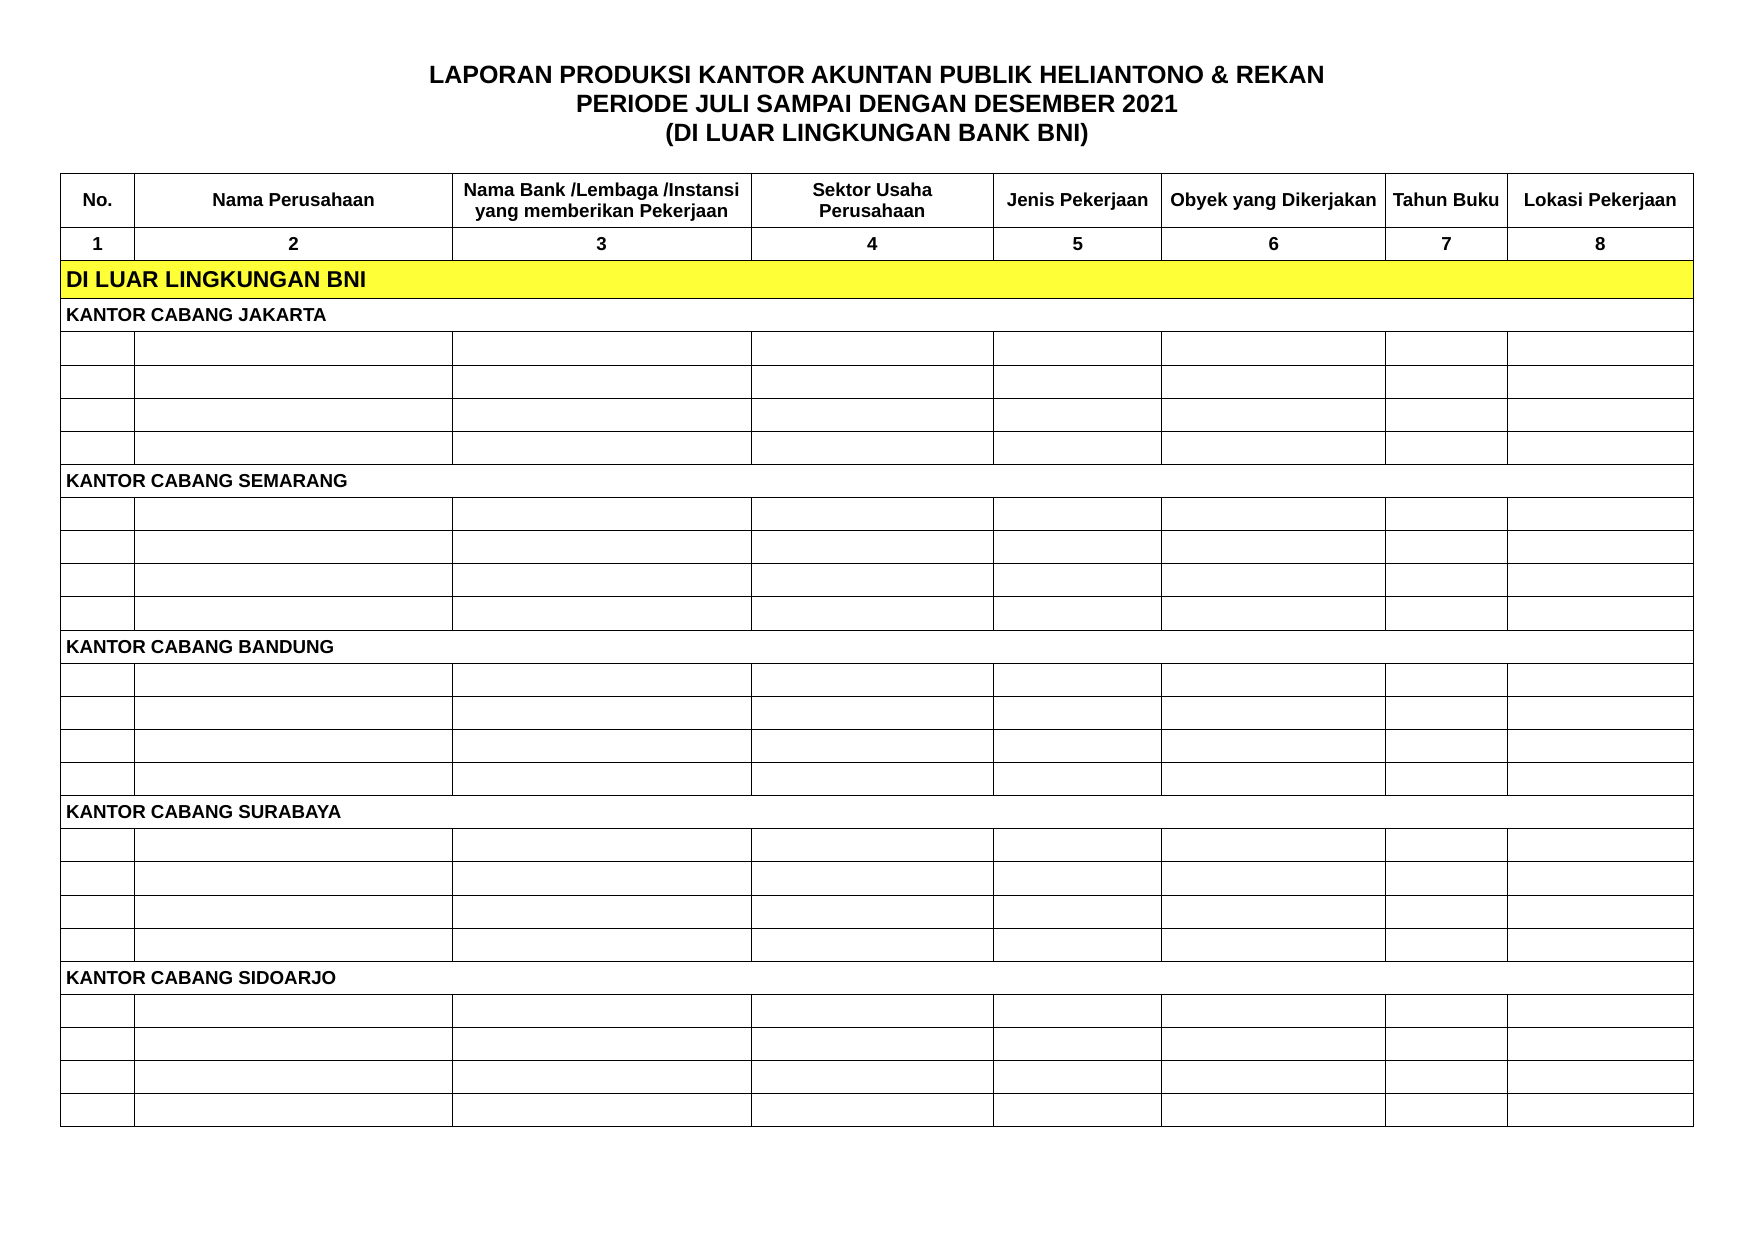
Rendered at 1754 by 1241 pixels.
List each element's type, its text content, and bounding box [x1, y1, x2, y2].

table_cell [453, 597, 751, 629]
table_cell [752, 730, 993, 762]
table_cell [61, 664, 134, 696]
table_cell [1508, 432, 1693, 464]
table_cell [135, 1061, 452, 1093]
table_cell [61, 399, 134, 431]
table_cell [1162, 929, 1385, 961]
table_cell [453, 498, 751, 530]
table_cell [453, 929, 751, 961]
table_cell [135, 697, 452, 729]
table_cell [135, 1028, 452, 1060]
table_cell [61, 432, 134, 464]
table_cell [1386, 929, 1507, 961]
table_cell [1508, 929, 1693, 961]
table_cell [135, 366, 452, 398]
table_cell [135, 531, 452, 563]
table_cell [752, 399, 993, 431]
table_cell [752, 1061, 993, 1093]
table_cell [453, 332, 751, 364]
table_cell [994, 697, 1161, 729]
table_cell 3 [453, 228, 751, 260]
table_cell [994, 730, 1161, 762]
table_cell [1162, 995, 1385, 1027]
table_cell [1386, 399, 1507, 431]
table_cell [1386, 896, 1507, 928]
table_cell [994, 1094, 1161, 1126]
table_cell [135, 664, 452, 696]
table_cell [1508, 697, 1693, 729]
table_cell [752, 896, 993, 928]
text (DI LUAR LINGKUNGAN BANK BNI) [60, 117, 1694, 146]
table_cell [1386, 1094, 1507, 1126]
table_cell [61, 929, 134, 961]
table_cell [453, 1028, 751, 1060]
table_cell [1162, 829, 1385, 861]
table_cell [1508, 564, 1693, 596]
table_cell [453, 664, 751, 696]
table_cell [994, 929, 1161, 961]
table_cell [1162, 332, 1385, 364]
table_cell [1508, 730, 1693, 762]
table_cell [453, 399, 751, 431]
table_cell [135, 929, 452, 961]
table_cell [1386, 730, 1507, 762]
table_cell [1508, 995, 1693, 1027]
table_cell [752, 697, 993, 729]
table_cell [1162, 730, 1385, 762]
table_cell [752, 995, 993, 1027]
table_cell [1386, 366, 1507, 398]
table_cell [135, 763, 452, 795]
table_cell [994, 597, 1161, 629]
table_cell [994, 896, 1161, 928]
table_cell 1 [61, 228, 134, 260]
table_header Nama Bank /Lembaga /Instansi yang memberikan Pekerjaan [453, 174, 751, 227]
table_cell 8 [1508, 228, 1693, 260]
table_cell [994, 366, 1161, 398]
table_cell [994, 498, 1161, 530]
table_cell [1508, 896, 1693, 928]
table_cell [453, 763, 751, 795]
table_cell [994, 1061, 1161, 1093]
table_cell [135, 1094, 452, 1126]
table_cell [61, 829, 134, 861]
table_cell [1162, 664, 1385, 696]
table_cell [61, 730, 134, 762]
table_cell KANTOR CABANG BANDUNG [61, 631, 1693, 663]
table_cell [752, 531, 993, 563]
table_cell [453, 829, 751, 861]
table_cell [1386, 995, 1507, 1027]
table_cell [1162, 498, 1385, 530]
table_cell [61, 1094, 134, 1126]
table_cell [994, 862, 1161, 894]
table_cell [1508, 763, 1693, 795]
table_cell [453, 995, 751, 1027]
table_cell [1386, 1028, 1507, 1060]
table_cell [1162, 1061, 1385, 1093]
table_header Tahun Buku [1386, 174, 1507, 227]
table_cell [752, 1094, 993, 1126]
table_cell [1162, 1094, 1385, 1126]
table_cell [135, 498, 452, 530]
table_cell [1508, 531, 1693, 563]
table_cell KANTOR CABANG SIDOARJO [61, 962, 1693, 994]
table_cell [994, 531, 1161, 563]
table_cell 6 [1162, 228, 1385, 260]
table_cell [135, 862, 452, 894]
table_header Sektor Usaha Perusahaan [752, 174, 993, 227]
table_header Lokasi Pekerjaan [1508, 174, 1693, 227]
table_cell 5 [994, 228, 1161, 260]
table_cell [1386, 664, 1507, 696]
table_cell [1508, 597, 1693, 629]
table_cell [752, 664, 993, 696]
table_cell [135, 597, 452, 629]
table_cell [752, 332, 993, 364]
table_cell [1162, 564, 1385, 596]
table_cell [135, 730, 452, 762]
table_cell [135, 995, 452, 1027]
table_cell [994, 763, 1161, 795]
table_cell [752, 498, 993, 530]
table_cell [1508, 829, 1693, 861]
table_cell 2 [135, 228, 452, 260]
table_cell [752, 432, 993, 464]
table_cell [994, 332, 1161, 364]
table_cell KANTOR CABANG SEMARANG [61, 465, 1693, 497]
table_cell [1386, 432, 1507, 464]
table_cell [453, 697, 751, 729]
table_cell [752, 829, 993, 861]
table_cell [1386, 597, 1507, 629]
table_cell [61, 531, 134, 563]
table_cell [1508, 399, 1693, 431]
table_cell [135, 332, 452, 364]
table_cell KANTOR CABANG JAKARTA [61, 299, 1693, 331]
table_header Nama Perusahaan [135, 174, 452, 227]
table_cell [1386, 498, 1507, 530]
table_cell [1162, 862, 1385, 894]
table_cell [135, 829, 452, 861]
table_cell [1162, 399, 1385, 431]
table_cell 4 [752, 228, 993, 260]
table_cell [1508, 332, 1693, 364]
table_cell [61, 366, 134, 398]
table_cell [453, 432, 751, 464]
table_cell [752, 366, 993, 398]
text PERIODE JULI SAMPAI DENGAN DESEMBER 2021 [60, 89, 1694, 117]
table_cell [61, 862, 134, 894]
table_cell 7 [1386, 228, 1507, 260]
table_cell [1162, 531, 1385, 563]
table_cell [1162, 432, 1385, 464]
table_cell [1386, 1061, 1507, 1093]
table_cell [61, 332, 134, 364]
table_cell [994, 432, 1161, 464]
table_cell [752, 564, 993, 596]
table_header No. [61, 174, 134, 227]
table_cell [1508, 1028, 1693, 1060]
table_cell [1162, 896, 1385, 928]
table_cell [1386, 763, 1507, 795]
table_cell [61, 1028, 134, 1060]
table_cell [1508, 366, 1693, 398]
table_cell [994, 664, 1161, 696]
table_cell [453, 366, 751, 398]
table_cell [1162, 597, 1385, 629]
table_cell [1508, 1094, 1693, 1126]
table_cell [1162, 763, 1385, 795]
table_cell [994, 995, 1161, 1027]
table_cell [752, 1028, 993, 1060]
table_cell [1508, 664, 1693, 696]
table_cell [61, 763, 134, 795]
table_cell [61, 564, 134, 596]
table_cell DI LUAR LINGKUNGAN BNI [61, 261, 1693, 298]
table_cell [1162, 1028, 1385, 1060]
table_cell [1386, 564, 1507, 596]
table_cell [453, 531, 751, 563]
table_cell [453, 730, 751, 762]
table_cell [1386, 332, 1507, 364]
table_cell [1386, 829, 1507, 861]
table_cell [994, 1028, 1161, 1060]
table_header Jenis Pekerjaan [994, 174, 1161, 227]
table_cell [1508, 1061, 1693, 1093]
table_cell [752, 597, 993, 629]
table_cell KANTOR CABANG SURABAYA [61, 796, 1693, 828]
table_cell [994, 399, 1161, 431]
table_cell [752, 862, 993, 894]
text LAPORAN PRODUKSI KANTOR AKUNTAN PUBLIK HELIANTONO & REKAN [60, 60, 1694, 89]
table_cell [135, 399, 452, 431]
table_cell [1508, 498, 1693, 530]
table_cell [752, 763, 993, 795]
table_cell [453, 862, 751, 894]
table_cell [1386, 697, 1507, 729]
table_header Obyek yang Dikerjakan [1162, 174, 1385, 227]
table_cell [61, 995, 134, 1027]
table_cell [61, 697, 134, 729]
table_cell [453, 564, 751, 596]
table_cell [453, 896, 751, 928]
table_cell [1386, 531, 1507, 563]
table_cell [135, 896, 452, 928]
table_cell [1162, 697, 1385, 729]
table_cell [135, 564, 452, 596]
table_cell [453, 1094, 751, 1126]
table_cell [453, 1061, 751, 1093]
table_cell [135, 432, 452, 464]
table_cell [61, 597, 134, 629]
table_cell [1508, 862, 1693, 894]
table_cell [61, 1061, 134, 1093]
table_cell [994, 564, 1161, 596]
table_cell [61, 896, 134, 928]
table_cell [61, 498, 134, 530]
table_cell [994, 829, 1161, 861]
table_cell [752, 929, 993, 961]
table_cell [1162, 366, 1385, 398]
table_cell [1386, 862, 1507, 894]
